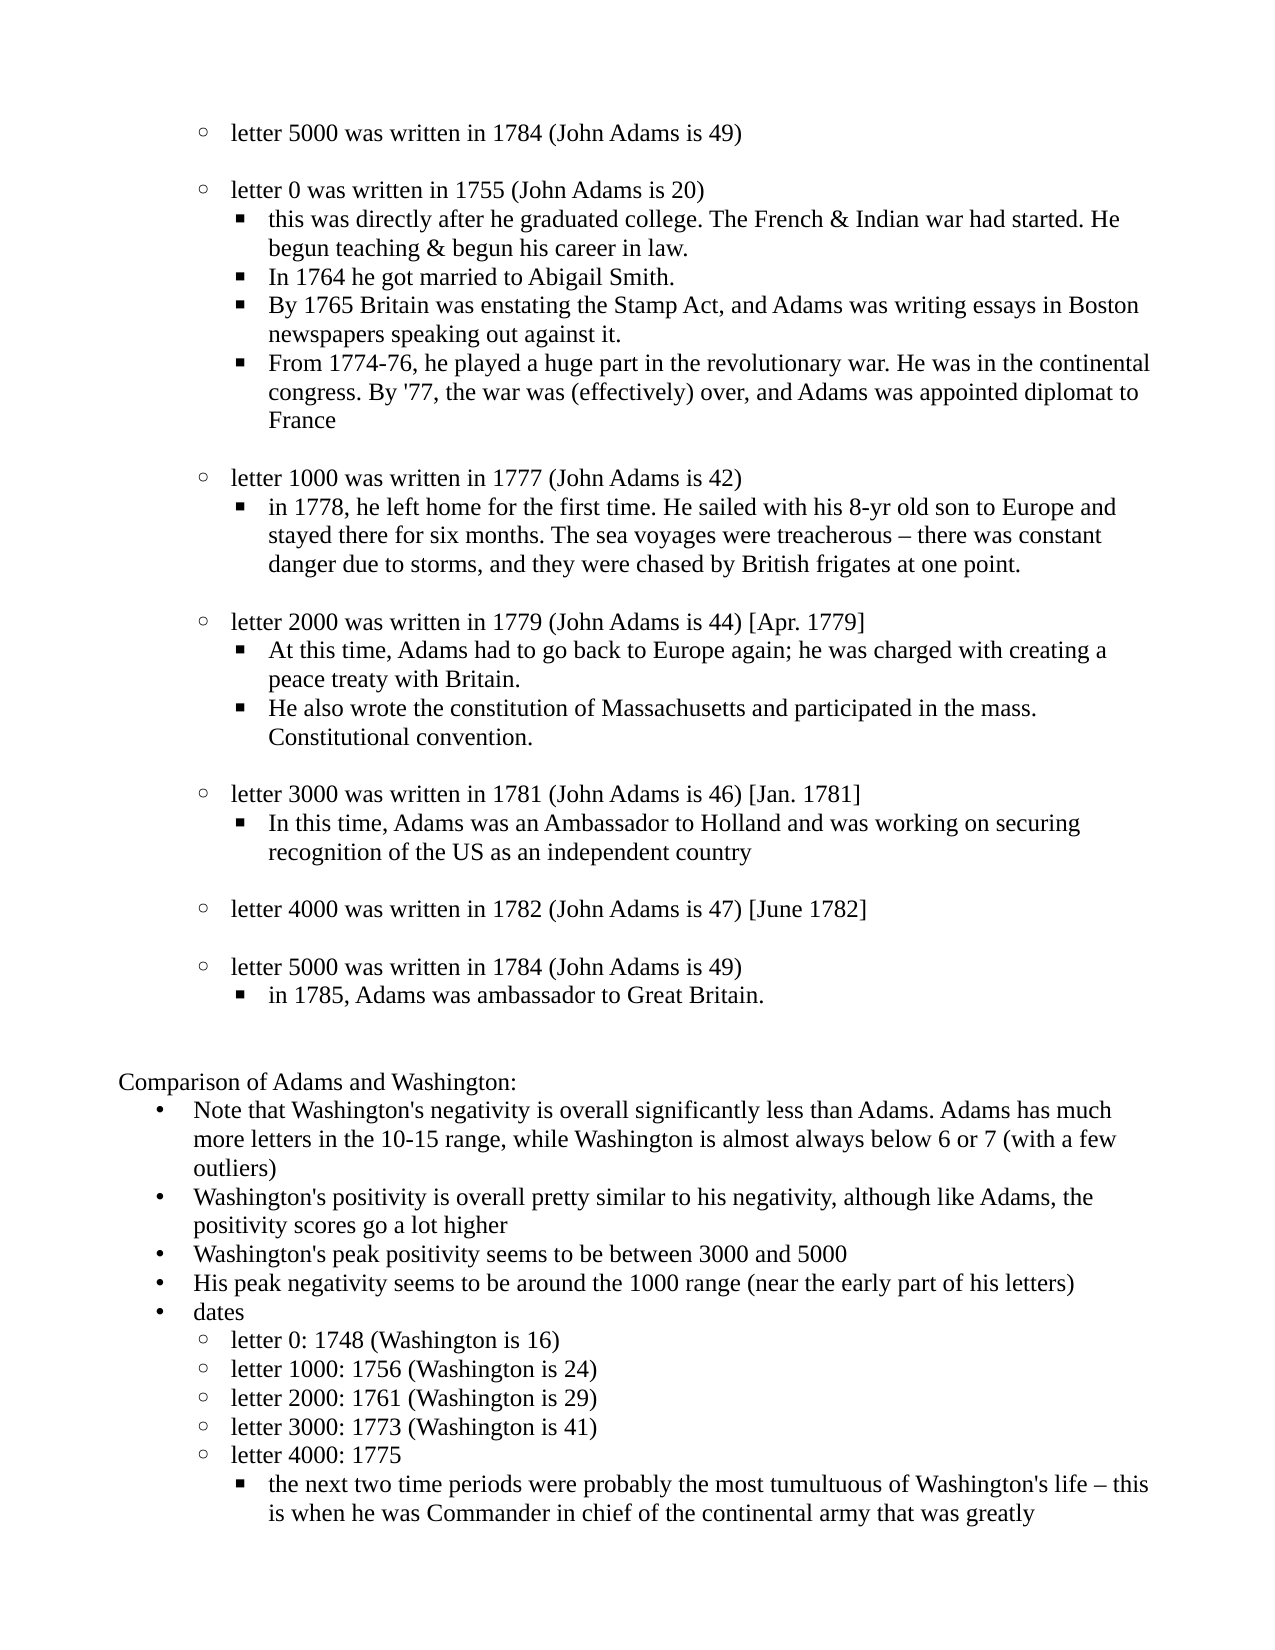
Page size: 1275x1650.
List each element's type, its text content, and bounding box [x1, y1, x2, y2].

list letter 1000 was written in 1777 (John Adams is 42) [193, 463, 1157, 492]
list letter 3000 was written in 1781 (John Adams is 46) [Jan. 1781] [193, 779, 1157, 808]
list At this time, Adams had to go back to Europe again; he was charged with creating a peace treaty with Britain. [231, 636, 1157, 693]
list dates [156, 1297, 1157, 1326]
list in 1785, Adams was ambassador to Great Britain. [231, 981, 1157, 1009]
list this was directly after he graduated college. The French & Indian war had started. He begun teaching & begun his career in law. [231, 204, 1157, 262]
list letter 1000: 1756 (Washington is 24) [193, 1354, 1157, 1383]
list By 1765 Britain was enstating the Stamp Act, and Adams was writing essays in Boston newspapers speaking out against it. [231, 291, 1157, 348]
list In 1764 he got married to Abigail Smith. [231, 262, 1157, 291]
list letter 0 was written in 1755 (John Adams is 20) [193, 176, 1157, 204]
list letter 5000 was written in 1784 (John Adams is 49) [193, 118, 1157, 176]
list In this time, Adams was an Ambassador to Holland and was working on securing recognition of the US as an independent country [231, 808, 1157, 894]
list letter 3000: 1773 (Washington is 41) [193, 1412, 1157, 1441]
list letter 2000 was written in 1779 (John Adams is 44) [Apr. 1779] [193, 607, 1157, 636]
list letter 4000 was written in 1782 (John Adams is 47) [June 1782] [193, 894, 1157, 952]
list He also wrote the constitution of Massachusetts and participated in the mass. Constitutional convention. [231, 693, 1157, 779]
list letter 0: 1748 (Washington is 16) [193, 1326, 1157, 1354]
list in 1778, he left home for the first time. He sailed with his 8-yr old son to Europe and stayed there for six months. The sea voyages were treacherous – there was constant danger due to storms, and they were chased by British frigates at one point. [231, 492, 1157, 607]
list Washington's peak positivity seems to be between 3000 and 5000 [156, 1239, 1157, 1268]
list Washington's positivity is overall pretty similar to his negativity, although like Adams, the positivity scores go a lot higher [156, 1182, 1157, 1239]
list His peak negativity seems to be around the 1000 range (near the early part of his letters) [156, 1268, 1157, 1297]
list From 1774-76, he played a huge part in the revolutionary war. He was in the continental congress. By '77, the war was (effectively) over, and Adams was appointed diplomat to France [231, 348, 1157, 463]
list letter 5000 was written in 1784 (John Adams is 49) [193, 952, 1157, 981]
text Comparison of Adams and Washington: [118, 1067, 1157, 1096]
list letter 2000: 1761 (Washington is 29) [193, 1383, 1157, 1412]
list Note that Washington's negativity is overall significantly less than Adams. Adams has much more letters in the 10-15 range, while Washington is almost always below 6 or 7 (with a few outliers) [156, 1096, 1157, 1182]
list the next two time periods were probably the most tumultuous of Washington's life – this is when he was Commander in chief of the continental army that was greatly [231, 1469, 1157, 1527]
list letter 4000: 1775 [193, 1441, 1157, 1469]
